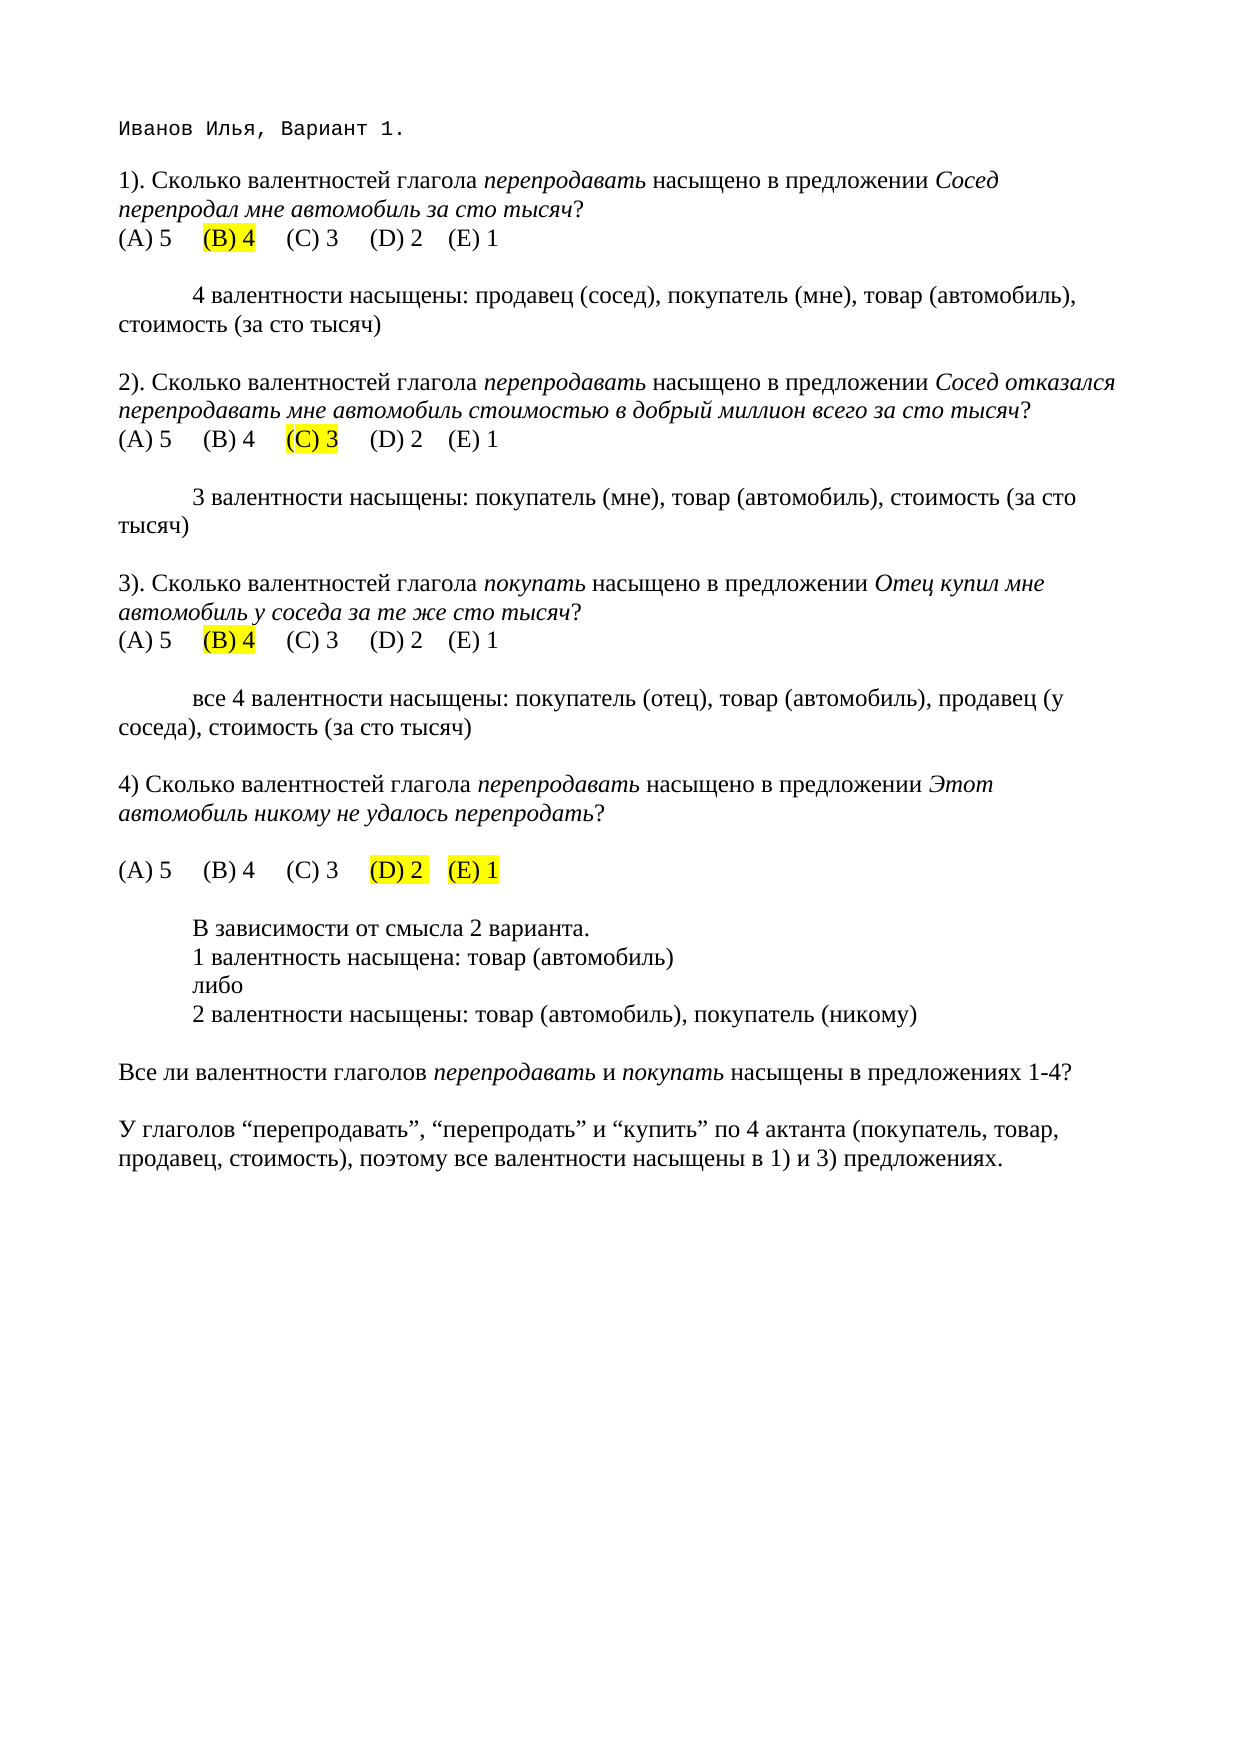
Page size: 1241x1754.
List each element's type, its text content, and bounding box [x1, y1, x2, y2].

text 3). Сколько валентностей глагола покупать насыщено в предложении Отец купил мне автомобиль у соседа за те же сто тысяч? [118, 568, 1122, 625]
text Иванов Илья, Вариант 1. [118, 118, 1122, 142]
text Все ли валентности глаголов перепродавать и покупать насыщены в предложениях 1-4? [118, 1057, 1122, 1085]
text все 4 валентности насыщены: покупатель (отец), товар (автомобиль), продавец (у соседа), стоимость (за сто тысяч) [118, 683, 1122, 740]
text 4) Сколько валентностей глагола перепродавать насыщено в предложении Этот автомобиль никому не удалось перепродать? [118, 769, 1122, 827]
text (A) 5 (B) 4 (C) 3 (D) 2 (E) 1 [118, 223, 1122, 252]
text У глаголов “перепродавать”, “перепродать” и “купить” по 4 актанта (покупатель, товар, продавец, стоимость), поэтому все валентности насыщены в 1) и 3) предложениях. [118, 1114, 1122, 1172]
text (A) 5 (B) 4 (C) 3 (D) 2 (E) 1 [118, 855, 1122, 884]
text 1 валентность насыщена: товар (автомобиль) [118, 942, 1122, 970]
text В зависимости от смысла 2 варианта. [118, 913, 1122, 942]
text (A) 5 (B) 4 (C) 3 (D) 2 (E) 1 [118, 625, 1122, 654]
text (A) 5 (B) 4 (C) 3 (D) 2 (E) 1 [118, 424, 1122, 453]
text 4 валентности насыщены: продавец (сосед), покупатель (мне), товар (автомобиль), стоимость (за сто тысяч) [118, 280, 1122, 338]
text 2). Сколько валентностей глагола перепродавать насыщено в предложении Сосед отказался перепродавать мне автомобиль стоимостью в добрый миллион всего за сто тысяч? [118, 367, 1122, 424]
text 2 валентности насыщены: товар (автомобиль), покупатель (никому) [118, 999, 1122, 1028]
text 3 валентности насыщены: покупатель (мне), товар (автомобиль), стоимость (за сто тысяч) [118, 482, 1122, 539]
text либо [118, 970, 1122, 999]
text 1). Сколько валентностей глагола перепродавать насыщено в предложении Сосед перепродал мне автомобиль за сто тысяч? [118, 165, 1122, 223]
